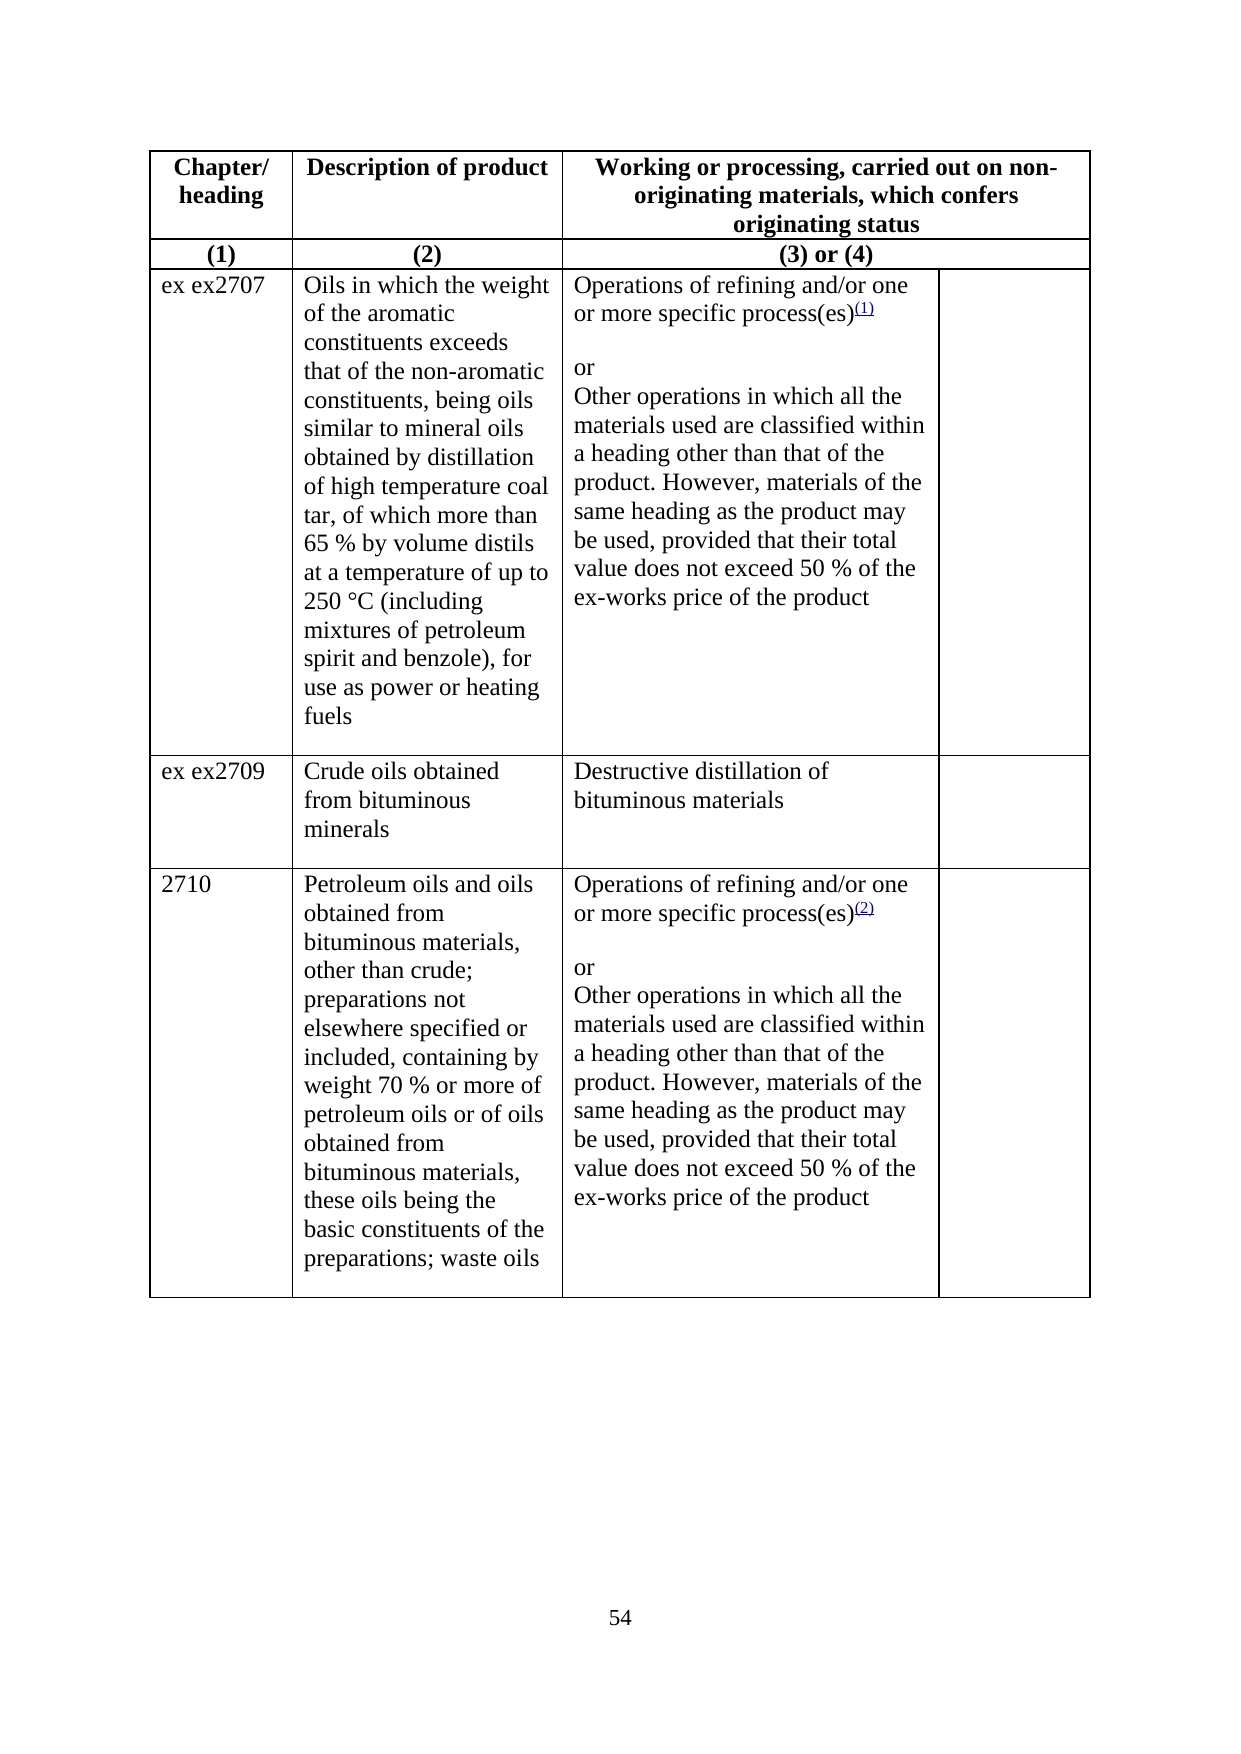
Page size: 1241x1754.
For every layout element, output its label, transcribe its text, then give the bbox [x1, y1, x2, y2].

table_cell [940, 756, 1089, 867]
table_cell Operations of refining and/or one or more specific process(es)(2) or Other operations in which all the materials used are classified within a heading other than that of the product. However, materials of the same heading as the product may be used, provided that their total value does not exceed 50 % of the ex-works price of the product [563, 869, 938, 1297]
table_cell (3) or (4) [563, 240, 1089, 268]
table_cell Oils in which the weight of the aromatic constituents exceeds that of the non-aromatic constituents, being oils similar to mineral oils obtained by distillation of high temperature coal tar, of which more than 65 % by volume distils at a temperature of up to 250 °C (including mixtures of petroleum spirit and benzole), for use as power or heating fuels [293, 270, 562, 755]
table_cell Destructive distillation of bituminous materials [563, 756, 938, 867]
table_cell [940, 270, 1089, 755]
table_header Working or processing, carried out on non-originating materials, which confers originating status [563, 152, 1089, 238]
table_header Description of product [293, 152, 562, 238]
table_cell ex ex2709 [151, 756, 292, 867]
table_cell [940, 869, 1089, 1297]
table_cell Operations of refining and/or one or more specific process(es)(1) or Other operations in which all the materials used are classified within a heading other than that of the product. However, materials of the same heading as the product may be used, provided that their total value does not exceed 50 % of the ex-works price of the product [563, 270, 938, 755]
table_cell Petroleum oils and oils obtained from bituminous materials, other than crude; preparations not elsewhere specified or included, containing by weight 70 % or more of petroleum oils or of oils obtained from bituminous materials, these oils being the basic constituents of the preparations; waste oils [293, 869, 562, 1297]
table_cell 2710 [151, 869, 292, 1297]
table_header Chapter/ heading [151, 152, 292, 238]
table_cell (1) [151, 240, 292, 268]
table_cell (2) [293, 240, 562, 268]
table_cell ex ex2707 [151, 270, 292, 755]
table_cell Crude oils obtained from bituminous minerals [293, 756, 562, 867]
